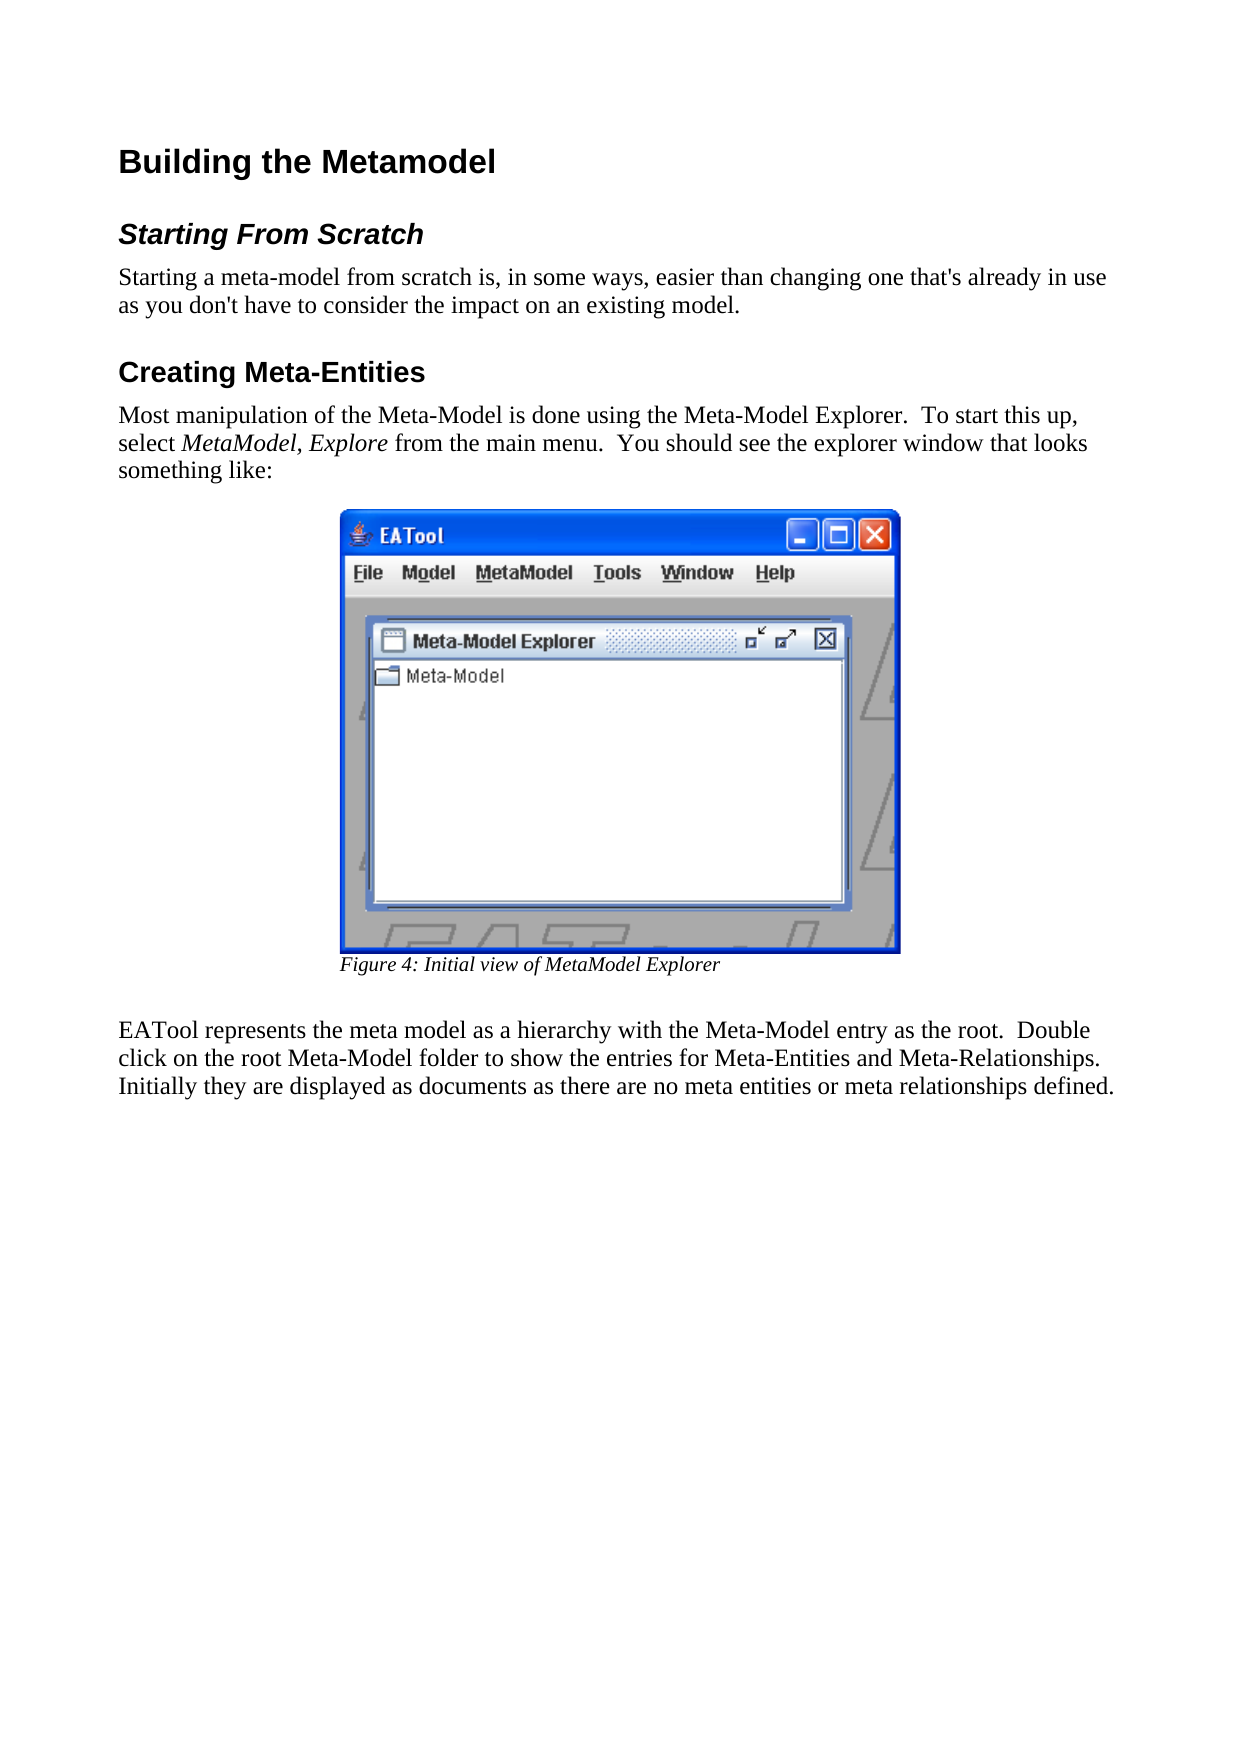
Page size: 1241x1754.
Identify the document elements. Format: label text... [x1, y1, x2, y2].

picture [339, 509, 901, 954]
subtitle Creating Meta-Entities [118, 356, 1122, 389]
text EATool represents the meta model as a hierarchy with the Meta-Model entry as the root. Double click on the root Meta-Model folder to show the entries for Meta-Entities and Meta-Relationships. Initially they are displayed as documents as there are no meta entities or meta relationships defined. [118, 1017, 1122, 1100]
subtitle Building the Metamodel [118, 143, 1122, 181]
text Most manipulation of the Meta-Model is done using the Meta-Model Explorer. To start this up, select MetaModel, Explore from the main menu. You should see the explorer window that looks something like: [118, 401, 1122, 484]
text Starting a meta-model from scratch is, in some ways, easier than changing one that's already in use as you don't have to consider the impact on an existing model. [118, 263, 1122, 319]
text Figure 4: Initial view of MetaModel Explorer [339, 954, 901, 976]
subtitle Starting From Scratch [118, 218, 1122, 251]
